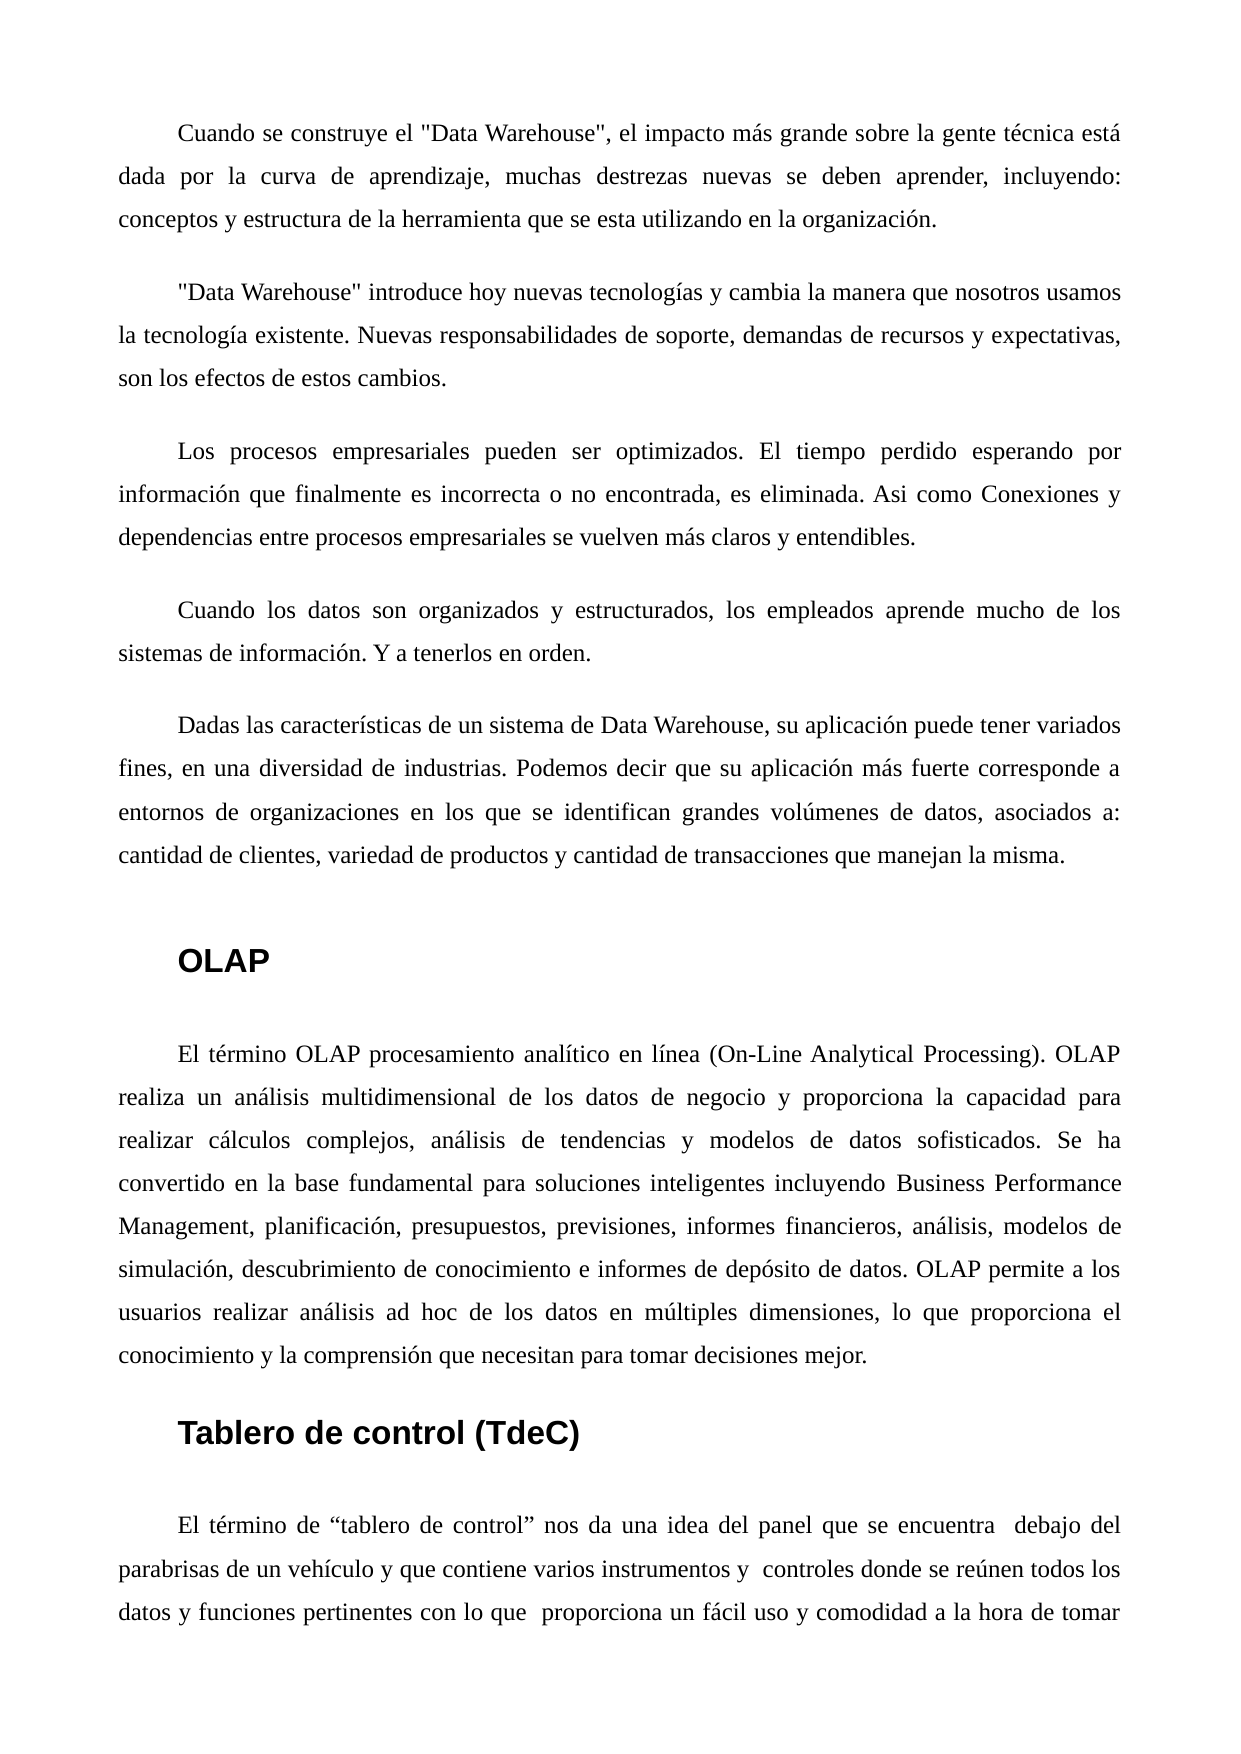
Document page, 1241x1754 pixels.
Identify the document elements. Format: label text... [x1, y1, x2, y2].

text Dadas las características de un sistema de Data Warehouse, su aplicación puede tener variados fines, en una diversidad de industrias. Podemos decir que su aplicación más fuerte corresponde a entornos de organizaciones en los que se identifican grandes volúmenes de datos, asociados a: cantidad de clientes, variedad de productos y cantidad de transacciones que manejan la misma. [118, 710, 1122, 868]
text Cuando los datos son organizados y estructurados, los empleados aprende mucho de los sistemas de información. Y a tenerlos en orden. [118, 595, 1122, 667]
text El término de “tablero de control” nos da una idea del panel que se encuentra debajo del parabrisas de un vehículo y que contiene varios instrumentos y controles donde se reúnen todos los datos y funciones pertinentes con lo que proporciona un fácil uso y comodidad a la hora de tomar [118, 1511, 1122, 1626]
subtitle Tablero de control (TdeC) [148, 1413, 1122, 1452]
text "Data Warehouse" introduce hoy nuevas tecnologías y cambia la manera que nosotros usamos la tecnología existente. Nuevas responsabilidades de soporte, demandas de recursos y expectativas, son los efectos de estos cambios. [118, 277, 1122, 392]
subtitle OLAP [148, 941, 1122, 979]
text El término OLAP procesamiento analítico en línea (On-Line Analytical Processing). OLAP realiza un análisis multidimensional de los datos de negocio y proporciona la capacidad para realizar cálculos complejos, análisis de tendencias y modelos de datos sofisticados. Se ha convertido en la base fundamental para soluciones inteligentes incluyendo Business Performance Management, planificación, presupuestos, previsiones, informes financieros, análisis, modelos de simulación, descubrimiento de conocimiento e informes de depósito de datos. OLAP permite a los usuarios realizar análisis ad hoc de los datos en múltiples dimensiones, lo que proporciona el conocimiento y la comprensión que necesitan para tomar decisiones mejor. [118, 1039, 1122, 1369]
text Cuando se construye el "Data Warehouse", el impacto más grande sobre la gente técnica está dada por la curva de aprendizaje, muchas destrezas nuevas se deben aprender, incluyendo: conceptos y estructura de la herramienta que se esta utilizando en la organización. [118, 118, 1122, 233]
text Los procesos empresariales pueden ser optimizados. El tiempo perdido esperando por información que finalmente es incorrecta o no encontrada, es eliminada. Asi como Conexiones y dependencias entre procesos empresariales se vuelven más claros y entendibles. [118, 436, 1122, 551]
